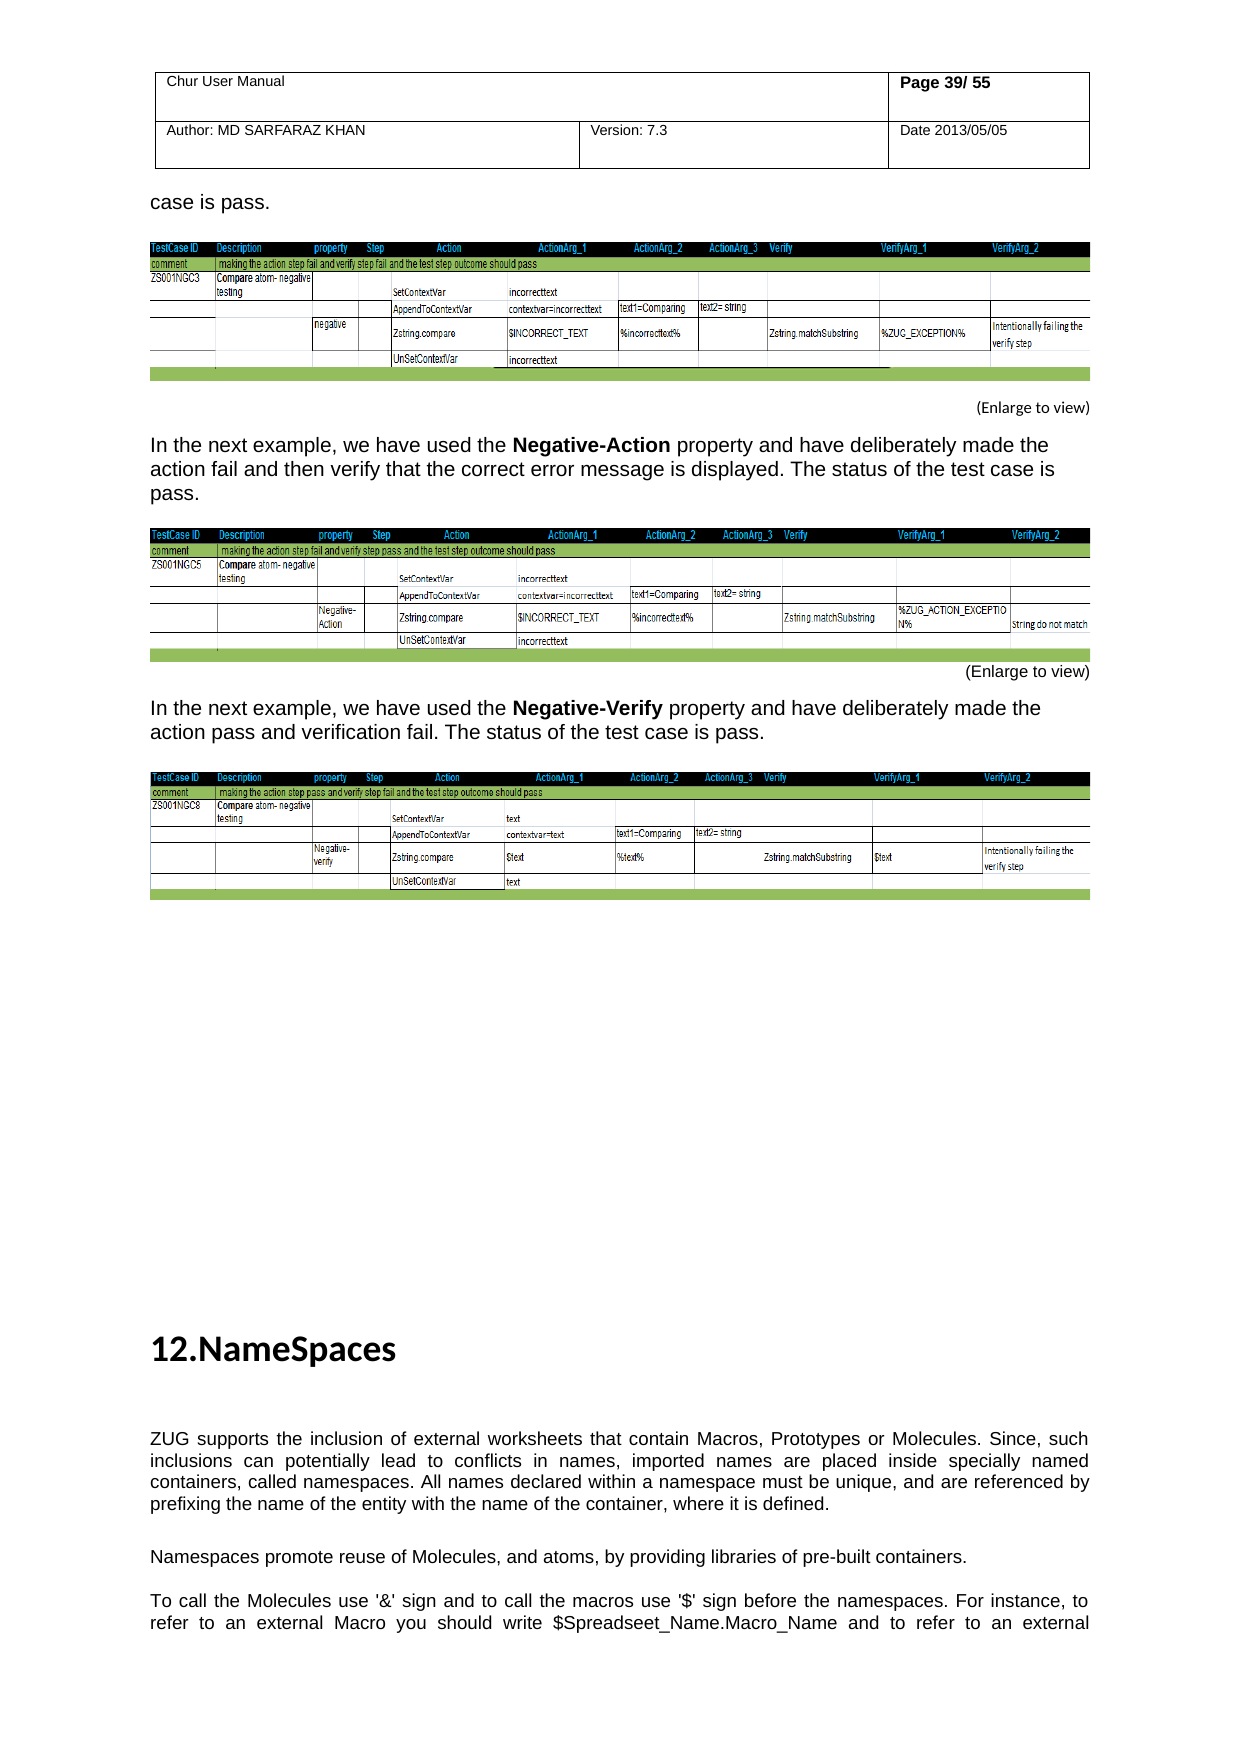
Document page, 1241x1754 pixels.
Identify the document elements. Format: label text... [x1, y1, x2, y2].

text Namespaces promote reuse of Molecules, and atoms, by providing libraries of pre-built containers. [150, 1546, 1090, 1567]
text ZUG supports the inclusion of external worksheets that contain Macros, Prototypes or Molecules. Since, such inclusions can potentially lead to conflicts in names, imported names are placed inside specially named containers, called namespaces. All names declared within a namespace must be unique, and are referenced by prefixing the name of the entity with the name of the container, where it is defined. [150, 1428, 1090, 1514]
text (Enlarge to view) [150, 397, 1090, 417]
picture [150, 242, 1091, 381]
picture [150, 772, 1091, 900]
text case is pass. [150, 190, 1090, 214]
text (Enlarge to view) [150, 662, 1090, 681]
text To call the Molecules use '&' sign and to call the macros use '$' sign before the namespaces. For instance, to refer to an external Macro you should write $Spreadseet_Name.Macro_Name and to refer to an external [150, 1590, 1090, 1633]
picture [156, 242, 170, 246]
text In the next example, we have used the Negative-Verify property and have deliberately made the action pass and verification fail. The status of the test case is pass. [150, 696, 1090, 744]
picture [150, 528, 1091, 662]
subtitle 12.NameSpaces [150, 1324, 1090, 1370]
text In the next example, we have used the Negative-Action property and have deliberately made the action fail and then verify that the correct error message is displayed. The status of the test case is pass. [150, 433, 1090, 504]
